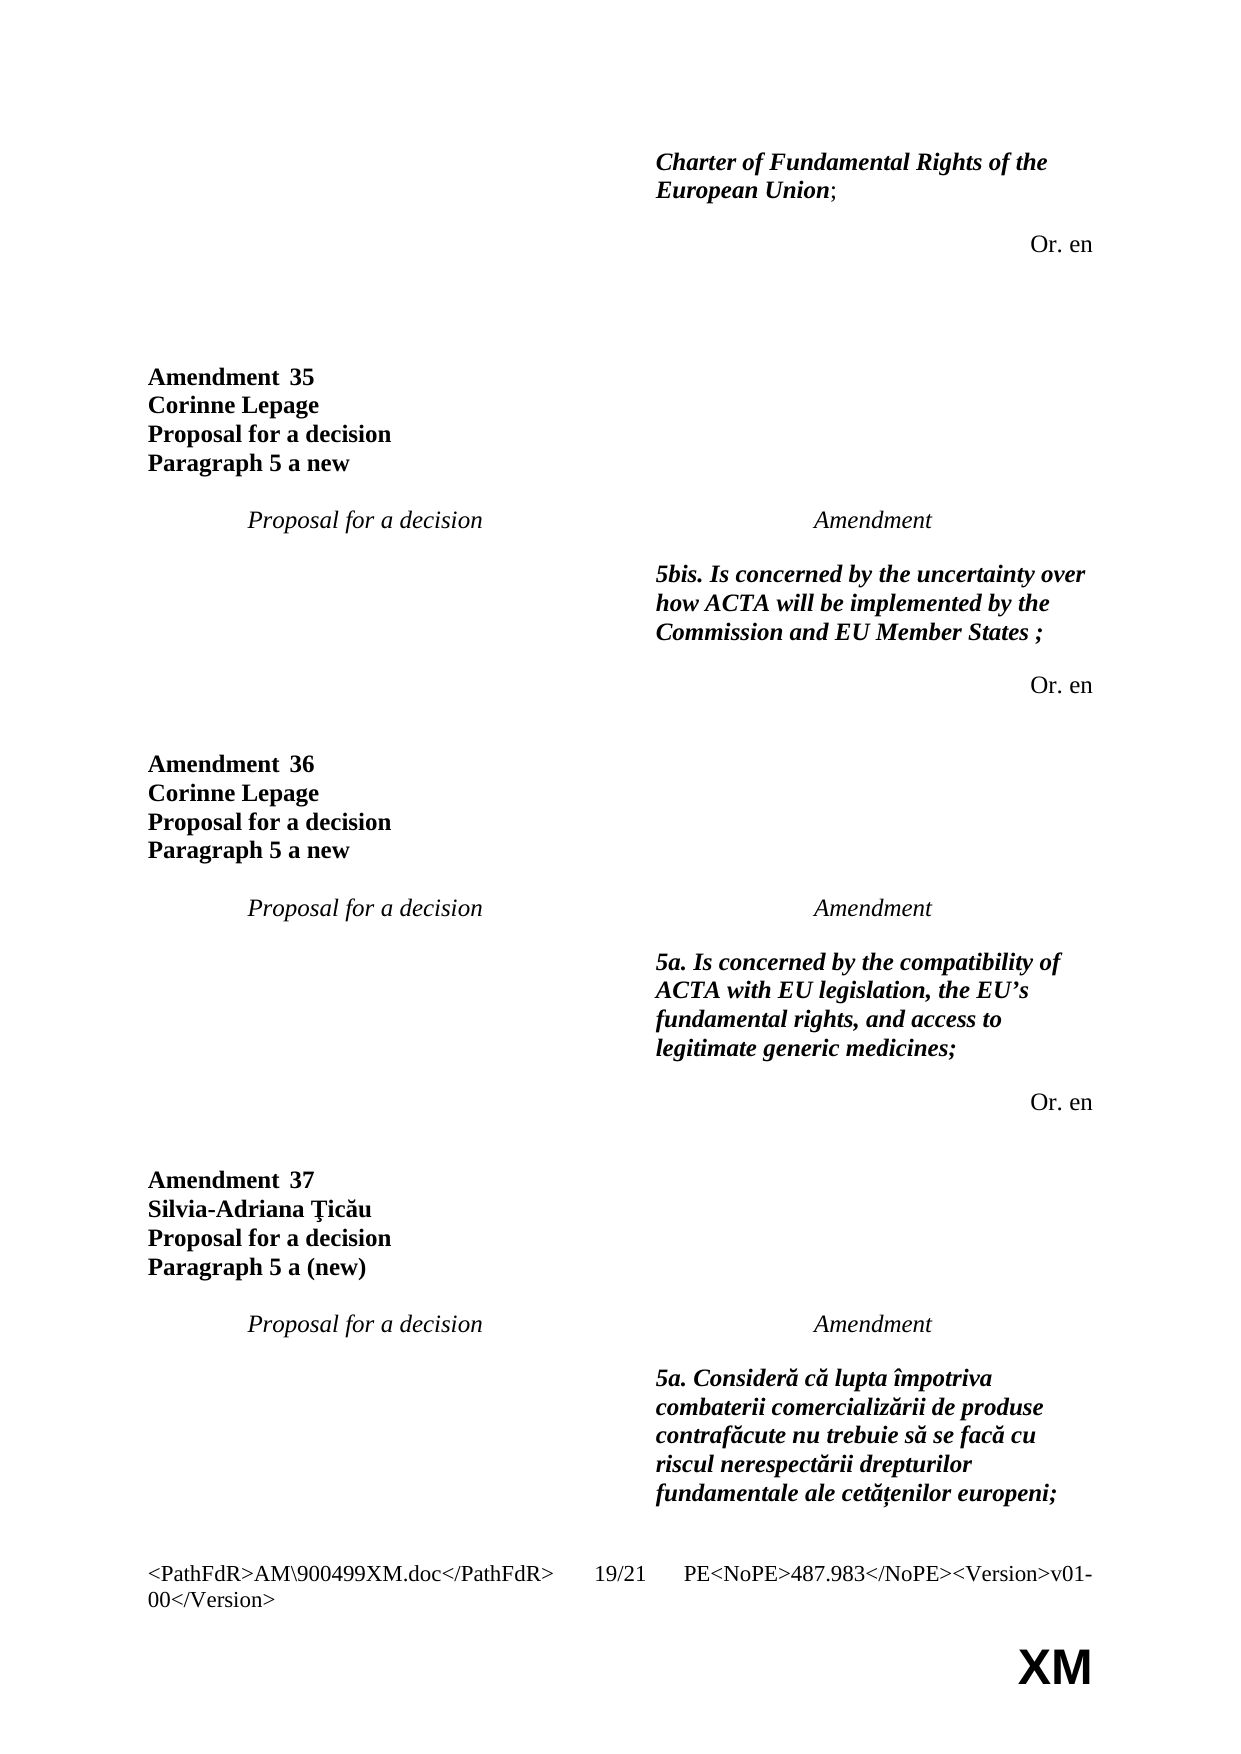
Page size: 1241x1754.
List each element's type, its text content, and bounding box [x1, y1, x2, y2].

table_cell 5a. Consideră că lupta împotriva combaterii comercializării de produse contrafăcute nu trebuie să se facă cu riscul nerespectării drepturilor fundamentale ale cetățenilor europeni; [620, 1363, 1128, 1507]
text <DocAmend>Proposal for a decision</DocAmend> [148, 1223, 1093, 1252]
table_header [112, 864, 1128, 893]
table_cell Proposal for a decision [112, 1309, 620, 1363]
table_cell Proposal for a decision [112, 893, 620, 947]
text <Article>Paragraph 5 a new</Article> [148, 448, 1093, 477]
text <RepeatBlock-By><Members>Silvia-Adriana Ţicău</Members> [148, 1194, 1093, 1223]
text <RepeatBlock-Amend><Amend>Amendment <NumAm>35</NumAm> [148, 362, 1093, 391]
text <RepeatBlock-By><Members>Corinne Lepage</Members> [148, 391, 1093, 419]
table_cell Amendment [620, 893, 1128, 947]
text <RepeatBlock-Amend><Amend>Amendment <NumAm>36</NumAm> [148, 749, 1093, 778]
table_cell Charter of Fundamental Rights of the European Union; [620, 147, 1128, 204]
text <DocAmend>Proposal for a decision</DocAmend> [148, 419, 1093, 448]
table_cell Amendment [620, 1309, 1128, 1363]
text <DocAmend>Proposal for a decision</DocAmend> [148, 807, 1093, 836]
table_header [112, 1281, 1128, 1309]
table_cell [112, 1363, 620, 1507]
table_cell 5bis. Is concerned by the uncertainty over how ACTA will be implemented by the Commission and EU Member States ; [620, 559, 1128, 646]
table_cell 5a. Is concerned by the compatibility of ACTA with EU legislation, the EU’s fundamental rights, and access to legitimate generic medicines; [620, 947, 1128, 1062]
text Or. <Original>{EN}en</Original> [148, 229, 1093, 258]
text <Article>Paragraph 5 a (new)</Article> [148, 1252, 1093, 1281]
text <Article>Paragraph 5 a new</Article> [148, 836, 1093, 864]
text <RepeatBlock-Amend><Amend>Amendment <NumAm>37</NumAm> [148, 1166, 1093, 1194]
table_cell [112, 947, 620, 1062]
text Or. <Original>{EN}en</Original> [148, 671, 1093, 699]
table_cell Amendment [620, 506, 1128, 559]
text <RepeatBlock-By><Members>Corinne Lepage</Members> [148, 778, 1093, 807]
table_cell Proposal for a decision [112, 506, 620, 559]
table_cell [112, 147, 620, 204]
table_header [112, 477, 1128, 506]
table_cell [112, 559, 620, 646]
text Or. <Original>{EN}en</Original> [148, 1087, 1093, 1116]
